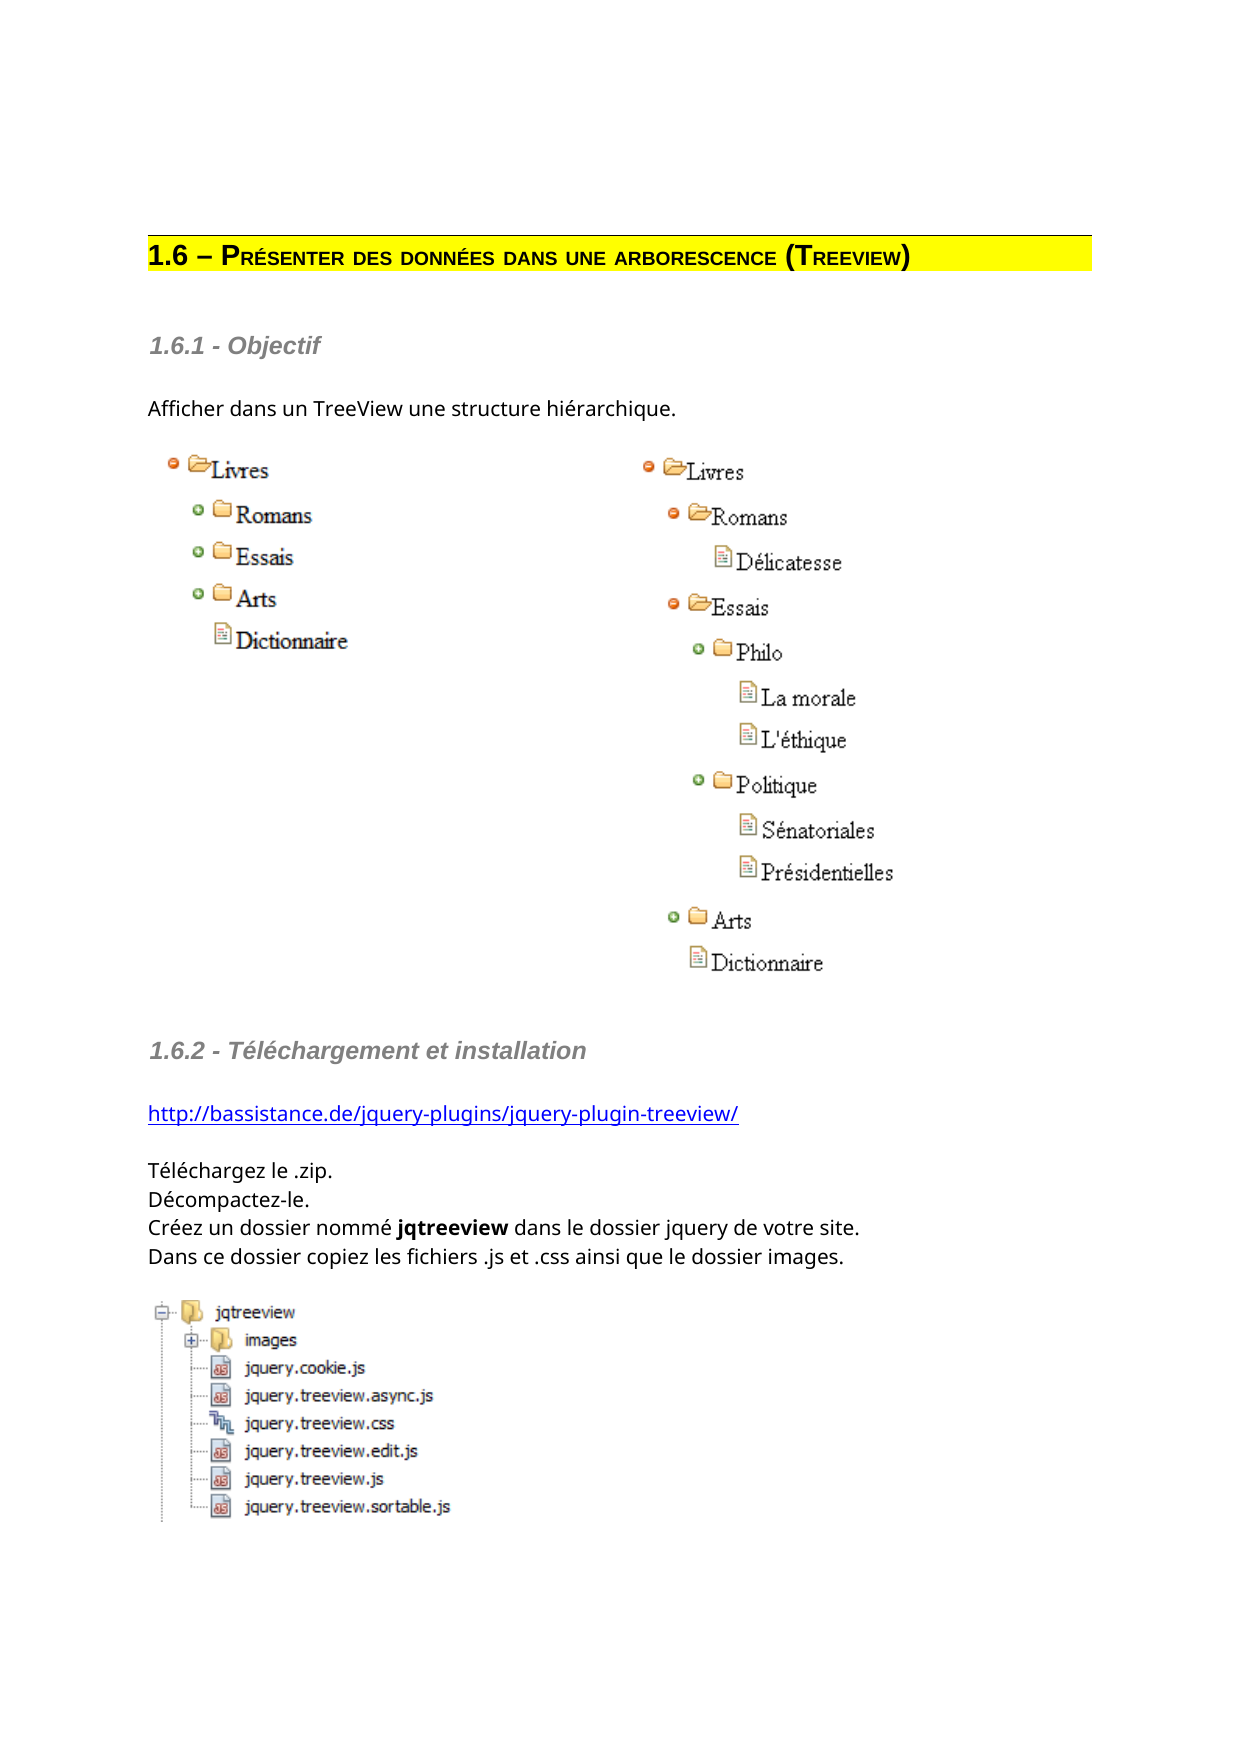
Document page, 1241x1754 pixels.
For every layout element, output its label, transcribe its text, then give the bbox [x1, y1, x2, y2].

table_header [148, 451, 620, 983]
subtitle - Téléchargement et installation [149, 1036, 1092, 1065]
picture [149, 1300, 459, 1522]
table_header [620, 451, 1092, 983]
text Afficher dans un TreeView une structure hiérarchique. [148, 394, 1092, 423]
subtitle - Objectif [149, 331, 1092, 360]
text Dans ce dossier copiez les fichiers .js et .css ainsi que le dossier images. [148, 1242, 1092, 1270]
subtitle – Présenter des données dans une arborescence (Treeview) [148, 236, 1092, 271]
picture [156, 452, 362, 663]
text Décompactez-le. [148, 1185, 1092, 1213]
text http://bassistance.de/jquery-plugins/jquery-plugin-treeview/ [148, 1099, 1092, 1128]
text Téléchargez le .zip. [148, 1156, 1092, 1185]
text Créez un dossier nommé jqtreeview dans le dossier jquery de votre site. [148, 1213, 1092, 1242]
